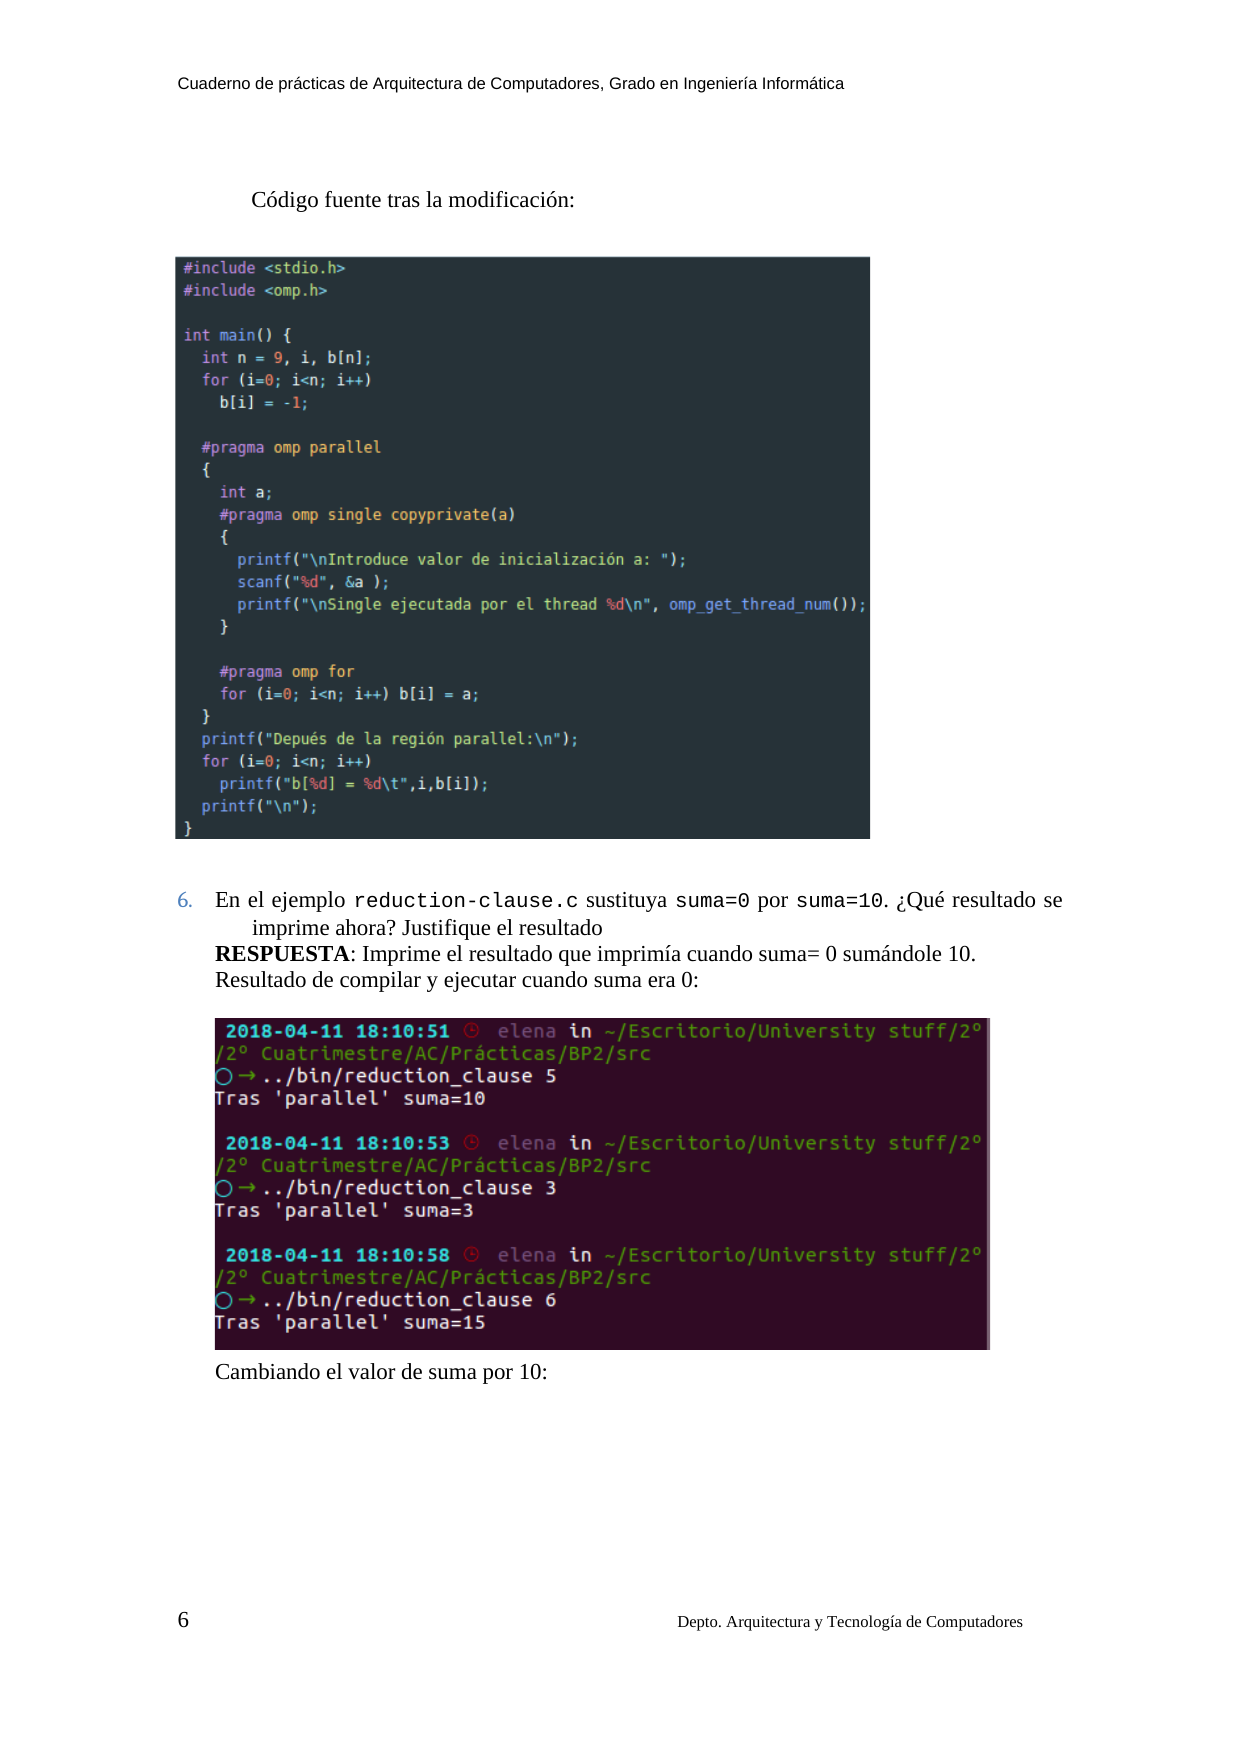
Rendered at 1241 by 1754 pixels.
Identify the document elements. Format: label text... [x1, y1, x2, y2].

text RESPUESTA: Imprime el resultado que imprimía cuando suma= 0 sumándole 10. [215, 940, 1063, 966]
list En el ejemplo reduction-clause.c sustituya suma=0 por suma=10. ¿Qué resultado se imprime ahora? Justifique el resultado [177, 886, 1063, 940]
text Cambiando el valor de suma por 10: [215, 1358, 1063, 1384]
picture [175, 256, 871, 839]
list Código fuente tras la modificación: [177, 187, 1063, 213]
text Resultado de compilar y ejecutar cuando suma era 0: [215, 966, 1063, 993]
picture [214, 1018, 991, 1350]
